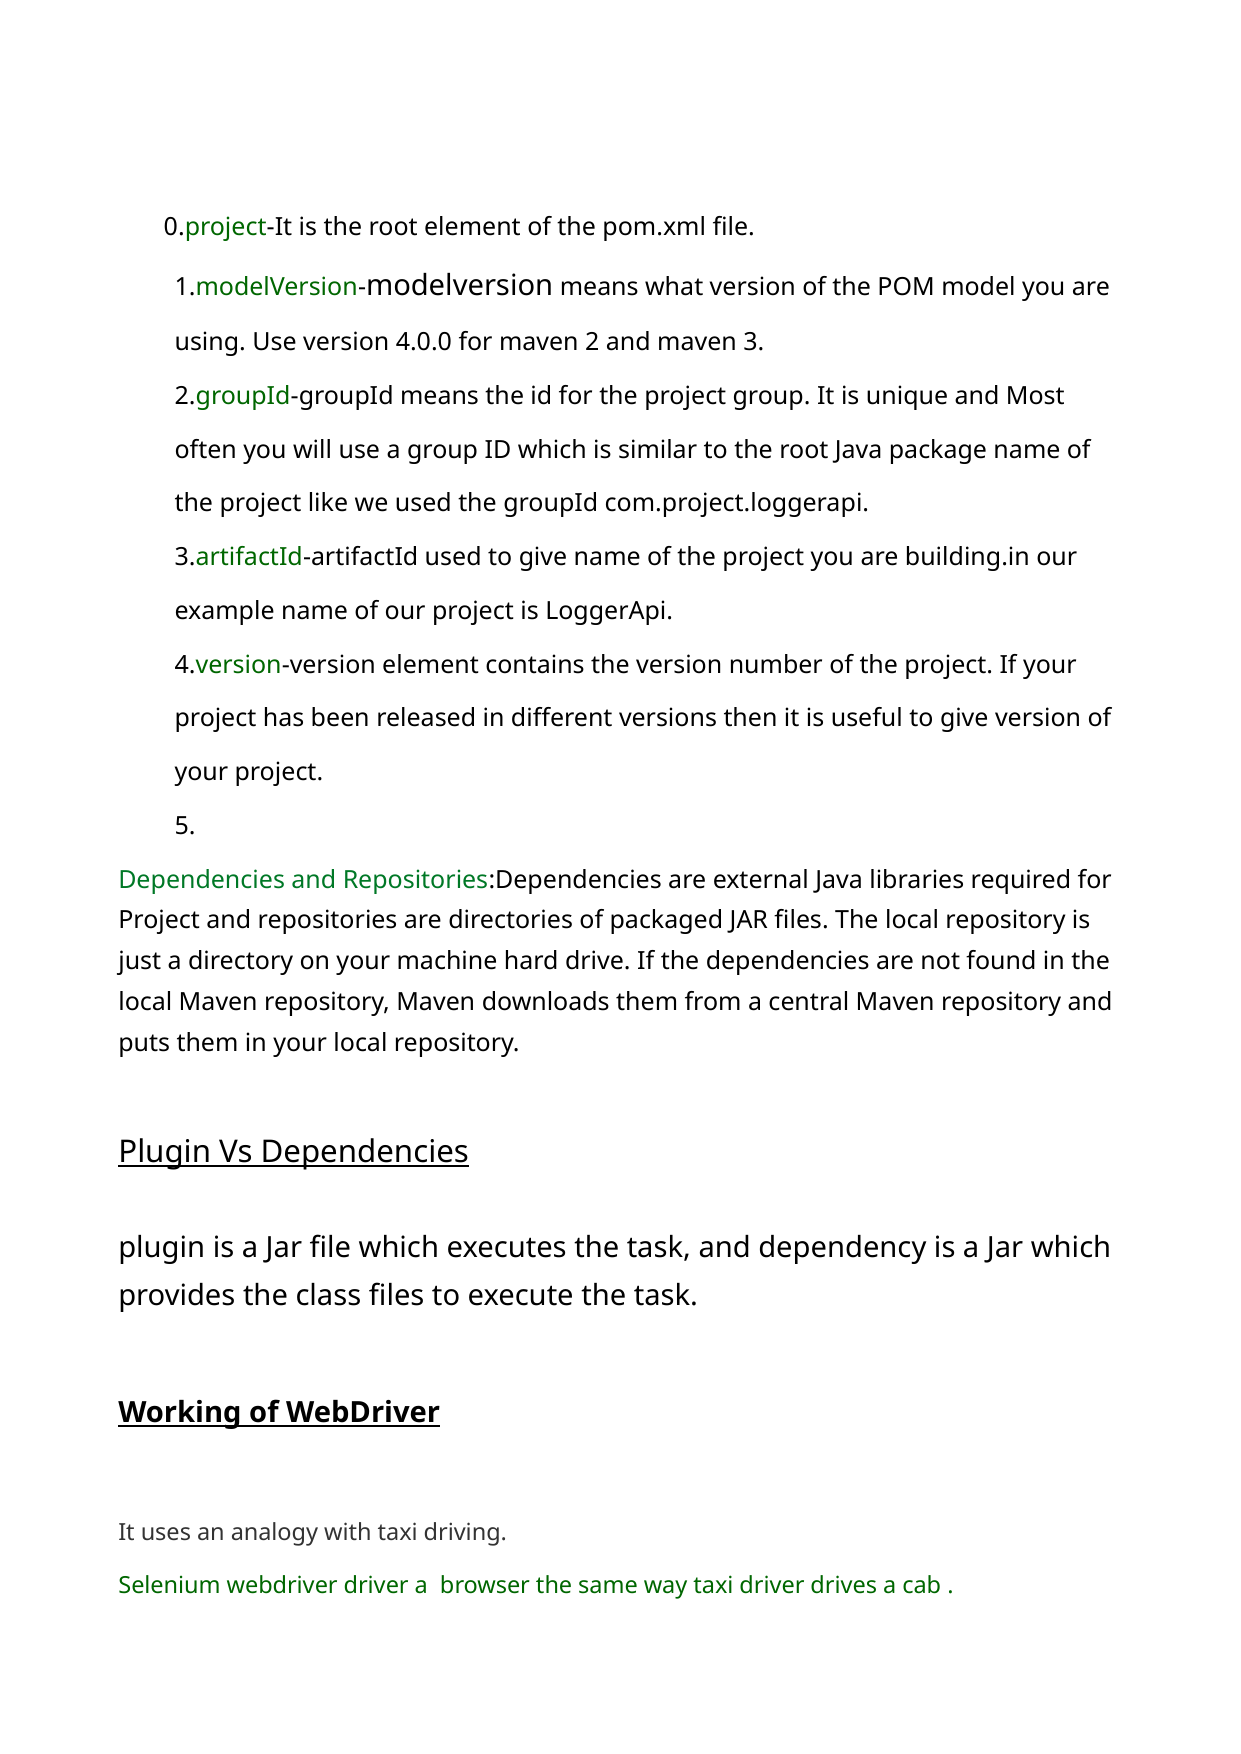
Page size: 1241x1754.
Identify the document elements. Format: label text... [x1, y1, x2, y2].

text It uses an analogy with taxi driving. [118, 1515, 1122, 1547]
list version-version element contains the version number of the project. If your project has been released in different versions then it is useful to give version of your project. [174, 646, 1122, 788]
text plugin is a Jar file which executes the task, and dependency is a Jar which provides the class files to execute the task. [118, 1226, 1122, 1314]
list artifactId-artifactId used to give name of the project you are building.in our example name of our project is LoggerApi. [174, 539, 1122, 627]
text Working of WebDriver [118, 1391, 1122, 1431]
text Dependencies and Repositories:Dependencies are external Java libraries required for Project and repositories are directories of packaged JAR files. The local repository is just a directory on your machine hard drive. If the dependencies are not found in the local Maven repository, Maven downloads them from a central Maven repository and puts them in your local repository. [118, 861, 1122, 1059]
text Selenium webdriver driver a browser the same way taxi driver drives a cab . [118, 1568, 1122, 1600]
text Plugin Vs Dependencies [118, 1129, 1122, 1206]
list modelVersion-modelversion means what version of the POM model you are using. Use version 4.0.0 for maven 2 and maven 3. [174, 264, 1122, 358]
text 0.project-It is the root element of the pom.xml file. [118, 209, 1122, 243]
list groupId-groupId means the id for the project group. It is unique and Most often you will use a group ID which is similar to the root Java package name of the project like we used the groupId com.project.loggerapi. [174, 377, 1122, 519]
